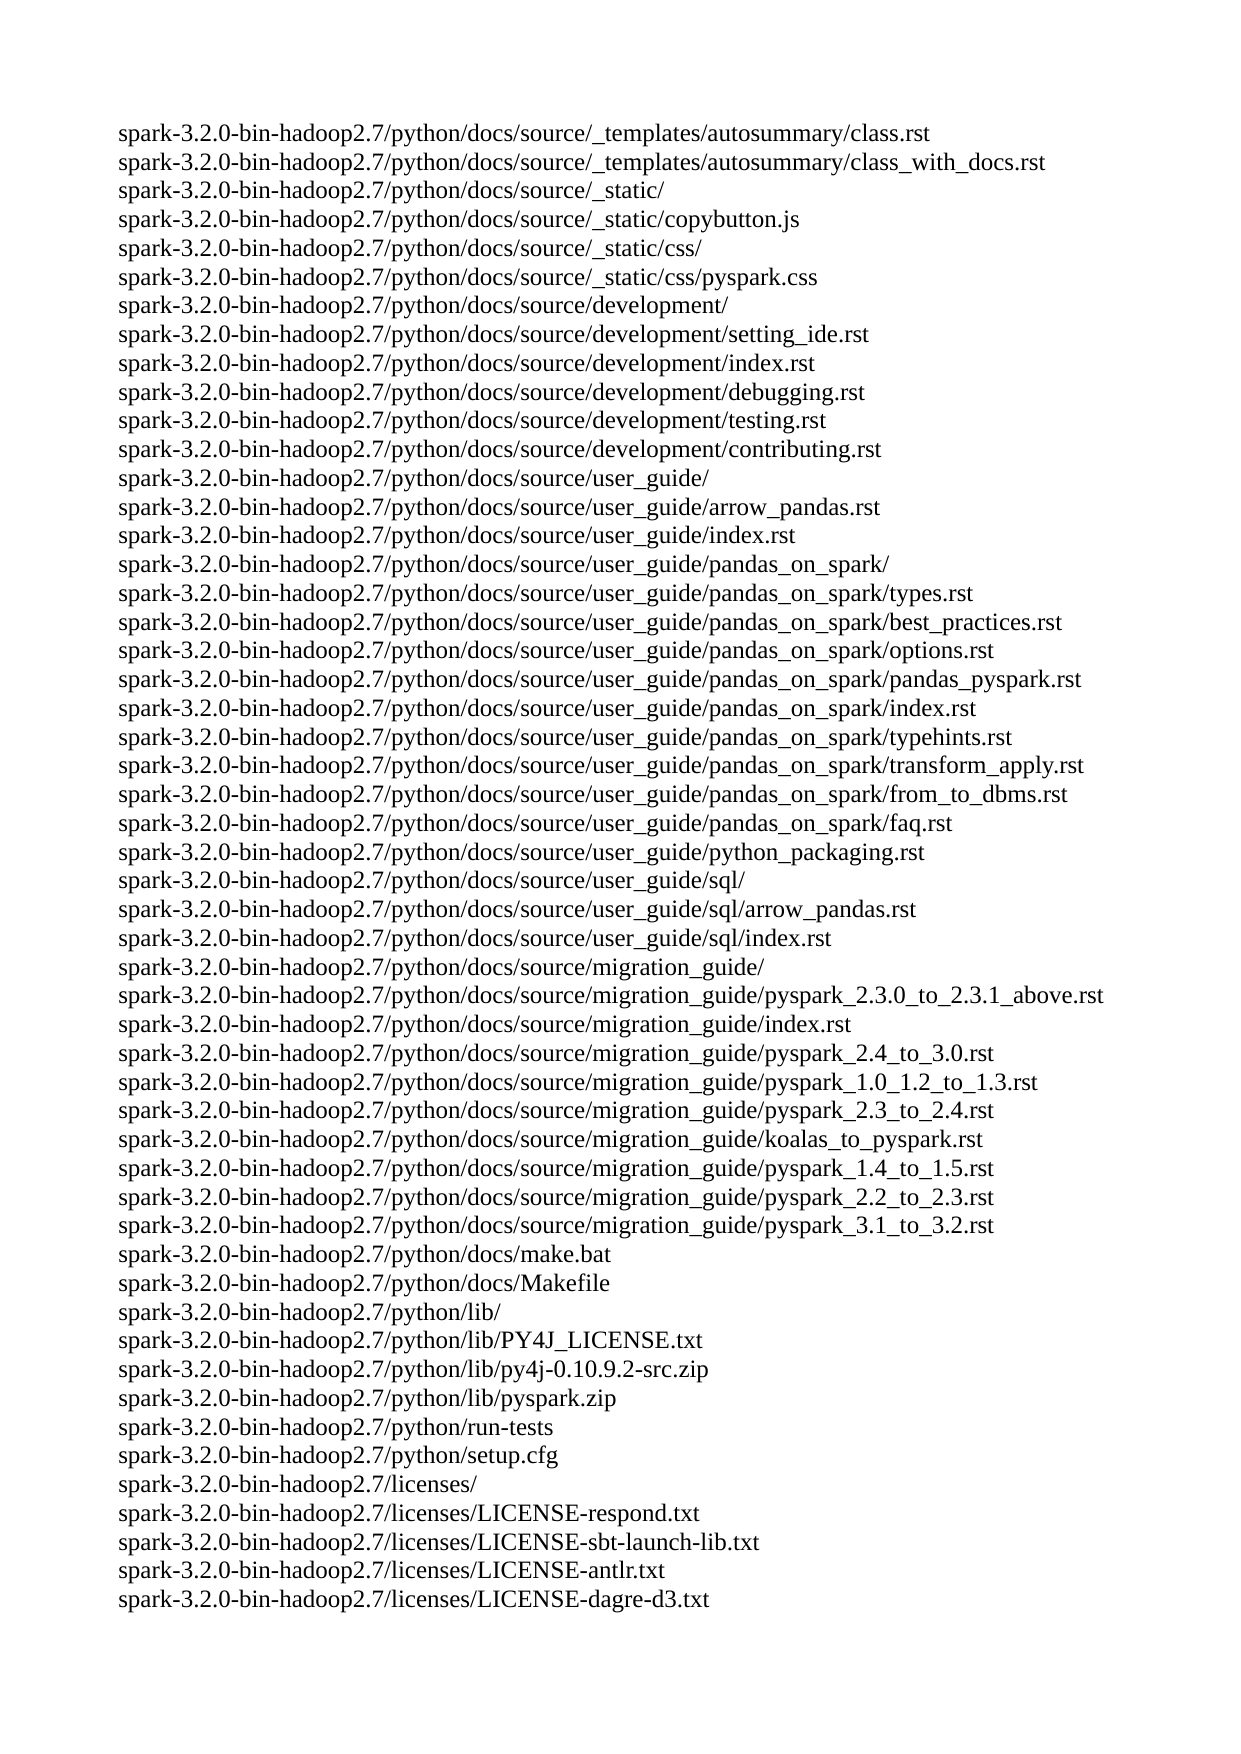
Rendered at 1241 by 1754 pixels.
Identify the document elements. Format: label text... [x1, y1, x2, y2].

text spark-3.2.0-bin-hadoop2.7/python/docs/source/user_guide/ [118, 463, 1122, 492]
text spark-3.2.0-bin-hadoop2.7/python/docs/source/development/setting_ide.rst [118, 319, 1122, 348]
text spark-3.2.0-bin-hadoop2.7/python/docs/source/user_guide/sql/arrow_pandas.rst [118, 894, 1122, 923]
text spark-3.2.0-bin-hadoop2.7/python/setup.cfg [118, 1441, 1122, 1469]
text spark-3.2.0-bin-hadoop2.7/licenses/ [118, 1469, 1122, 1498]
text spark-3.2.0-bin-hadoop2.7/python/docs/source/user_guide/pandas_on_spark/typehints.rst [118, 722, 1122, 751]
text spark-3.2.0-bin-hadoop2.7/python/docs/Makefile [118, 1268, 1122, 1297]
text spark-3.2.0-bin-hadoop2.7/python/docs/source/user_guide/pandas_on_spark/transform_apply.rst [118, 751, 1122, 779]
text spark-3.2.0-bin-hadoop2.7/python/docs/source/_static/ [118, 176, 1122, 204]
text spark-3.2.0-bin-hadoop2.7/python/docs/source/migration_guide/index.rst [118, 1009, 1122, 1038]
text spark-3.2.0-bin-hadoop2.7/python/docs/source/user_guide/index.rst [118, 521, 1122, 549]
text spark-3.2.0-bin-hadoop2.7/python/docs/source/development/testing.rst [118, 406, 1122, 434]
text spark-3.2.0-bin-hadoop2.7/python/docs/source/_templates/autosummary/class.rst [118, 118, 1122, 147]
text spark-3.2.0-bin-hadoop2.7/licenses/LICENSE-antlr.txt [118, 1556, 1122, 1584]
text spark-3.2.0-bin-hadoop2.7/python/docs/source/user_guide/sql/ [118, 866, 1122, 894]
text spark-3.2.0-bin-hadoop2.7/python/docs/source/user_guide/pandas_on_spark/options.rst [118, 636, 1122, 664]
text spark-3.2.0-bin-hadoop2.7/python/docs/make.bat [118, 1239, 1122, 1268]
text spark-3.2.0-bin-hadoop2.7/python/docs/source/development/ [118, 291, 1122, 319]
text spark-3.2.0-bin-hadoop2.7/python/docs/source/migration_guide/pyspark_1.4_to_1.5.rst [118, 1153, 1122, 1182]
text spark-3.2.0-bin-hadoop2.7/python/docs/source/user_guide/arrow_pandas.rst [118, 492, 1122, 521]
text spark-3.2.0-bin-hadoop2.7/python/docs/source/migration_guide/pyspark_2.2_to_2.3.rst [118, 1182, 1122, 1211]
text spark-3.2.0-bin-hadoop2.7/licenses/LICENSE-respond.txt [118, 1498, 1122, 1527]
text spark-3.2.0-bin-hadoop2.7/python/docs/source/migration_guide/pyspark_2.4_to_3.0.rst [118, 1038, 1122, 1067]
text spark-3.2.0-bin-hadoop2.7/python/docs/source/development/contributing.rst [118, 434, 1122, 463]
text spark-3.2.0-bin-hadoop2.7/python/docs/source/migration_guide/pyspark_1.0_1.2_to_1.3.rst [118, 1067, 1122, 1096]
text spark-3.2.0-bin-hadoop2.7/python/docs/source/migration_guide/pyspark_3.1_to_3.2.rst [118, 1211, 1122, 1239]
text spark-3.2.0-bin-hadoop2.7/python/lib/PY4J_LICENSE.txt [118, 1326, 1122, 1354]
text spark-3.2.0-bin-hadoop2.7/python/docs/source/user_guide/pandas_on_spark/pandas_pyspark.rst [118, 664, 1122, 693]
text spark-3.2.0-bin-hadoop2.7/python/lib/ [118, 1297, 1122, 1326]
text spark-3.2.0-bin-hadoop2.7/python/docs/source/user_guide/pandas_on_spark/faq.rst [118, 808, 1122, 837]
text spark-3.2.0-bin-hadoop2.7/python/docs/source/_templates/autosummary/class_with_docs.rst [118, 147, 1122, 176]
text spark-3.2.0-bin-hadoop2.7/python/docs/source/development/debugging.rst [118, 377, 1122, 406]
text spark-3.2.0-bin-hadoop2.7/python/docs/source/user_guide/pandas_on_spark/from_to_dbms.rst [118, 779, 1122, 808]
text spark-3.2.0-bin-hadoop2.7/python/docs/source/user_guide/python_packaging.rst [118, 837, 1122, 866]
text spark-3.2.0-bin-hadoop2.7/python/docs/source/user_guide/pandas_on_spark/index.rst [118, 693, 1122, 722]
text spark-3.2.0-bin-hadoop2.7/licenses/LICENSE-sbt-launch-lib.txt [118, 1527, 1122, 1556]
text spark-3.2.0-bin-hadoop2.7/python/docs/source/_static/copybutton.js [118, 204, 1122, 233]
text spark-3.2.0-bin-hadoop2.7/python/docs/source/user_guide/pandas_on_spark/types.rst [118, 578, 1122, 607]
text spark-3.2.0-bin-hadoop2.7/python/lib/py4j-0.10.9.2-src.zip [118, 1354, 1122, 1383]
text spark-3.2.0-bin-hadoop2.7/python/docs/source/user_guide/sql/index.rst [118, 923, 1122, 952]
text spark-3.2.0-bin-hadoop2.7/python/docs/source/development/index.rst [118, 348, 1122, 377]
text spark-3.2.0-bin-hadoop2.7/licenses/LICENSE-dagre-d3.txt [118, 1584, 1122, 1613]
text spark-3.2.0-bin-hadoop2.7/python/docs/source/user_guide/pandas_on_spark/ [118, 549, 1122, 578]
text spark-3.2.0-bin-hadoop2.7/python/docs/source/migration_guide/koalas_to_pyspark.rst [118, 1124, 1122, 1153]
text spark-3.2.0-bin-hadoop2.7/python/docs/source/_static/css/ [118, 233, 1122, 262]
text spark-3.2.0-bin-hadoop2.7/python/docs/source/user_guide/pandas_on_spark/best_practices.rst [118, 607, 1122, 636]
text spark-3.2.0-bin-hadoop2.7/python/run-tests [118, 1412, 1122, 1441]
text spark-3.2.0-bin-hadoop2.7/python/docs/source/migration_guide/pyspark_2.3.0_to_2.3.1_above.rst [118, 981, 1122, 1009]
text spark-3.2.0-bin-hadoop2.7/python/docs/source/migration_guide/pyspark_2.3_to_2.4.rst [118, 1096, 1122, 1124]
text spark-3.2.0-bin-hadoop2.7/python/lib/pyspark.zip [118, 1383, 1122, 1412]
text spark-3.2.0-bin-hadoop2.7/python/docs/source/_static/css/pyspark.css [118, 262, 1122, 291]
text spark-3.2.0-bin-hadoop2.7/python/docs/source/migration_guide/ [118, 952, 1122, 981]
